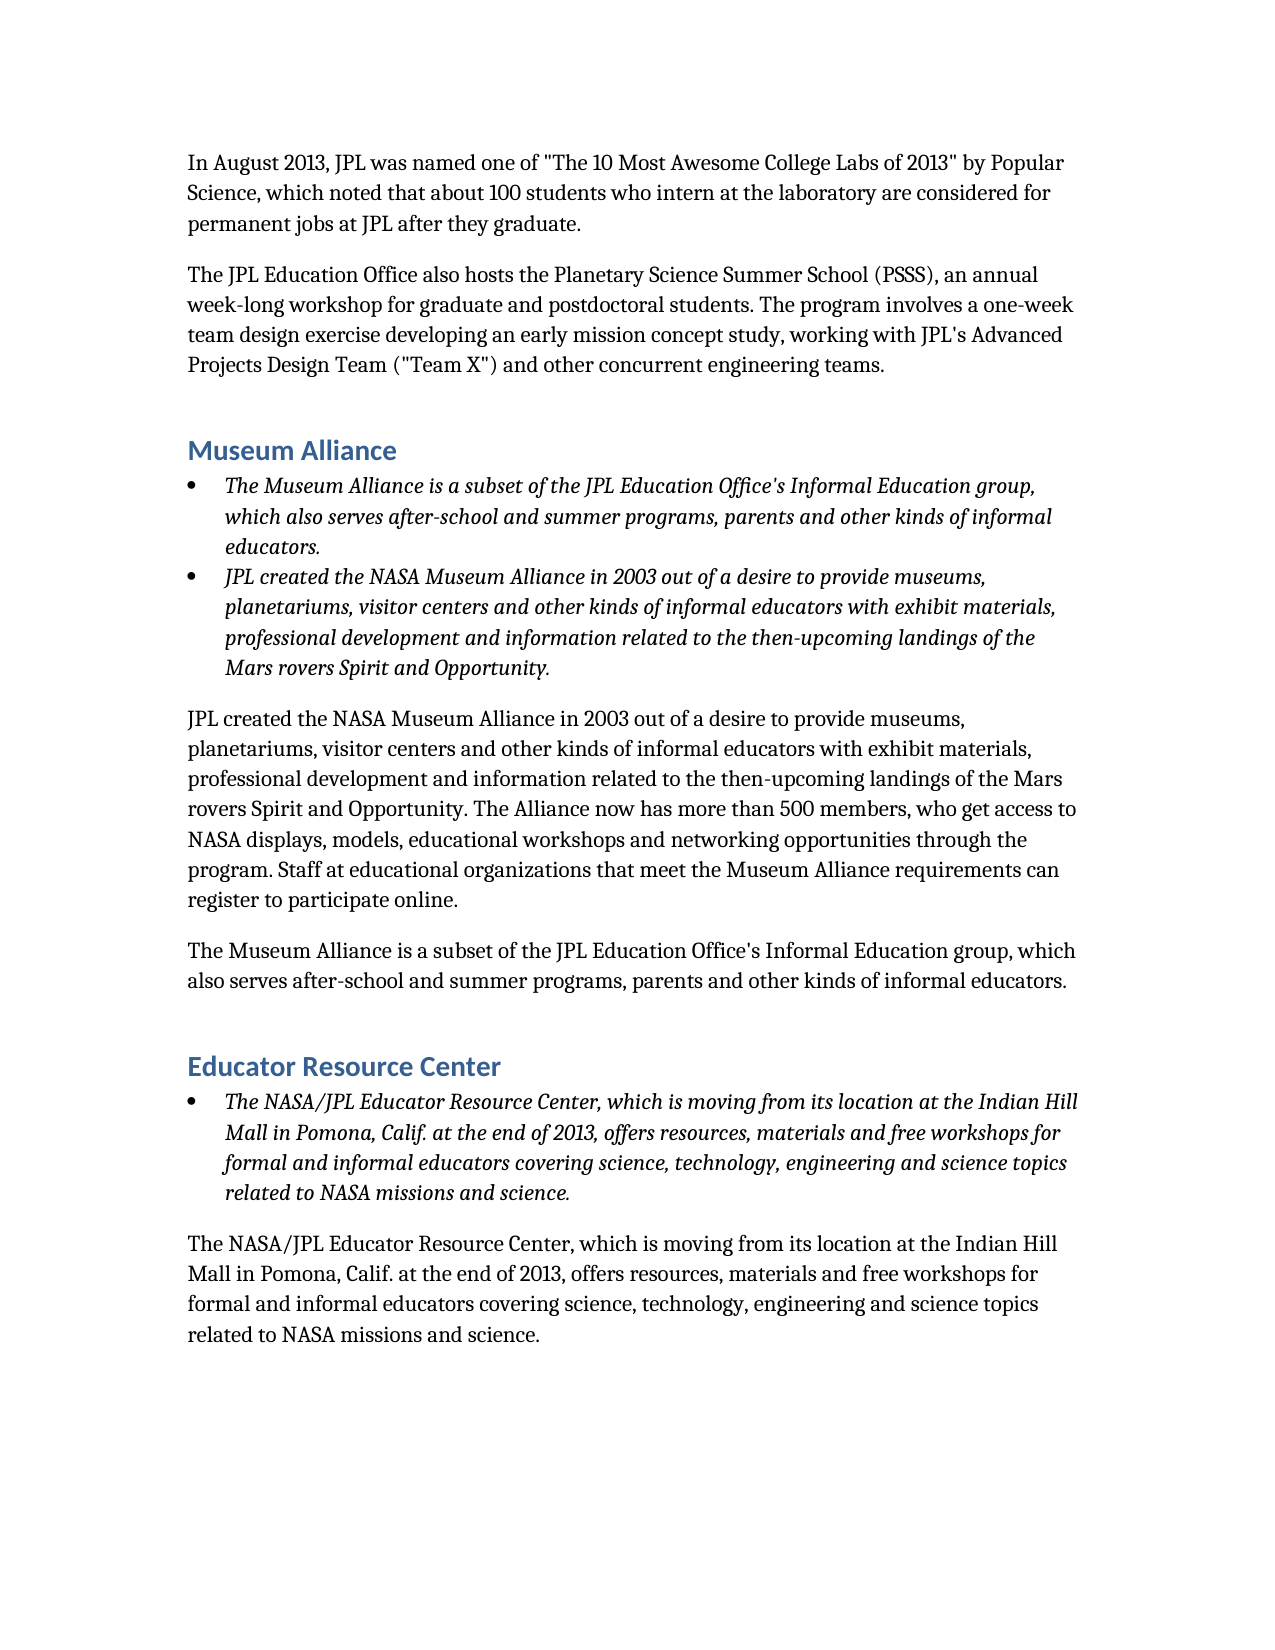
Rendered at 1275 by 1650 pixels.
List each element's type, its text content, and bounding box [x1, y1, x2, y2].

text The NASA/JPL Educator Resource Center, which is moving from its location at the Indian Hill Mall in Pomona, Calif. at the end of 2013, offers resources, materials and free workshops for formal and informal educators covering science, technology, engineering and science topics related to NASA missions and science. [187, 1231, 1087, 1348]
list The Museum Alliance is a subset of the JPL Education Office's Informal Education group, which also serves after-school and summer programs, parents and other kinds of informal educators. [187, 473, 1087, 560]
text In August 2013, JPL was named one of "The 10 Most Awesome College Labs of 2013" by Popular Science, which noted that about 100 students who intern at the laboratory are considered for permanent jobs at JPL after they graduate. [187, 150, 1087, 237]
text The JPL Education Office also hosts the Planetary Science Summer School (PSSS), an annual week-long workshop for graduate and postdoctoral students. The program involves a one-week team design exercise developing an early mission concept study, working with JPL's Advanced Projects Design Team ("Team X") and other concurrent engineering teams. [187, 261, 1087, 378]
text JPL created the NASA Museum Alliance in 2003 out of a desire to provide museums, planetariums, visitor centers and other kinds of informal educators with exhibit materials, professional development and information related to the then-upcoming landings of the Mars rovers Spirit and Opportunity. The Alliance now has more than 500 members, who get access to NASA displays, models, educational workshops and networking opportunities through the program. Staff at educational organizations that meet the Museum Alliance requirements can register to participate online. [187, 706, 1087, 913]
list JPL created the NASA Museum Alliance in 2003 out of a desire to provide museums, planetariums, visitor centers and other kinds of informal educators with exhibit materials, professional development and information related to the then-upcoming landings of the Mars rovers Spirit and Opportunity. [187, 564, 1087, 681]
subtitle Museum Alliance [187, 432, 1087, 468]
list The NASA/JPL Educator Resource Center, which is moving from its location at the Indian Hill Mall in Pomona, Calif. at the end of 2013, offers resources, materials and free workshops for formal and informal educators covering science, technology, engineering and science topics related to NASA missions and science. [187, 1089, 1087, 1206]
text The Museum Alliance is a subset of the JPL Education Office's Informal Education group, which also serves after-school and summer programs, parents and other kinds of informal educators. [187, 938, 1087, 994]
subtitle Educator Resource Center [187, 1048, 1087, 1084]
